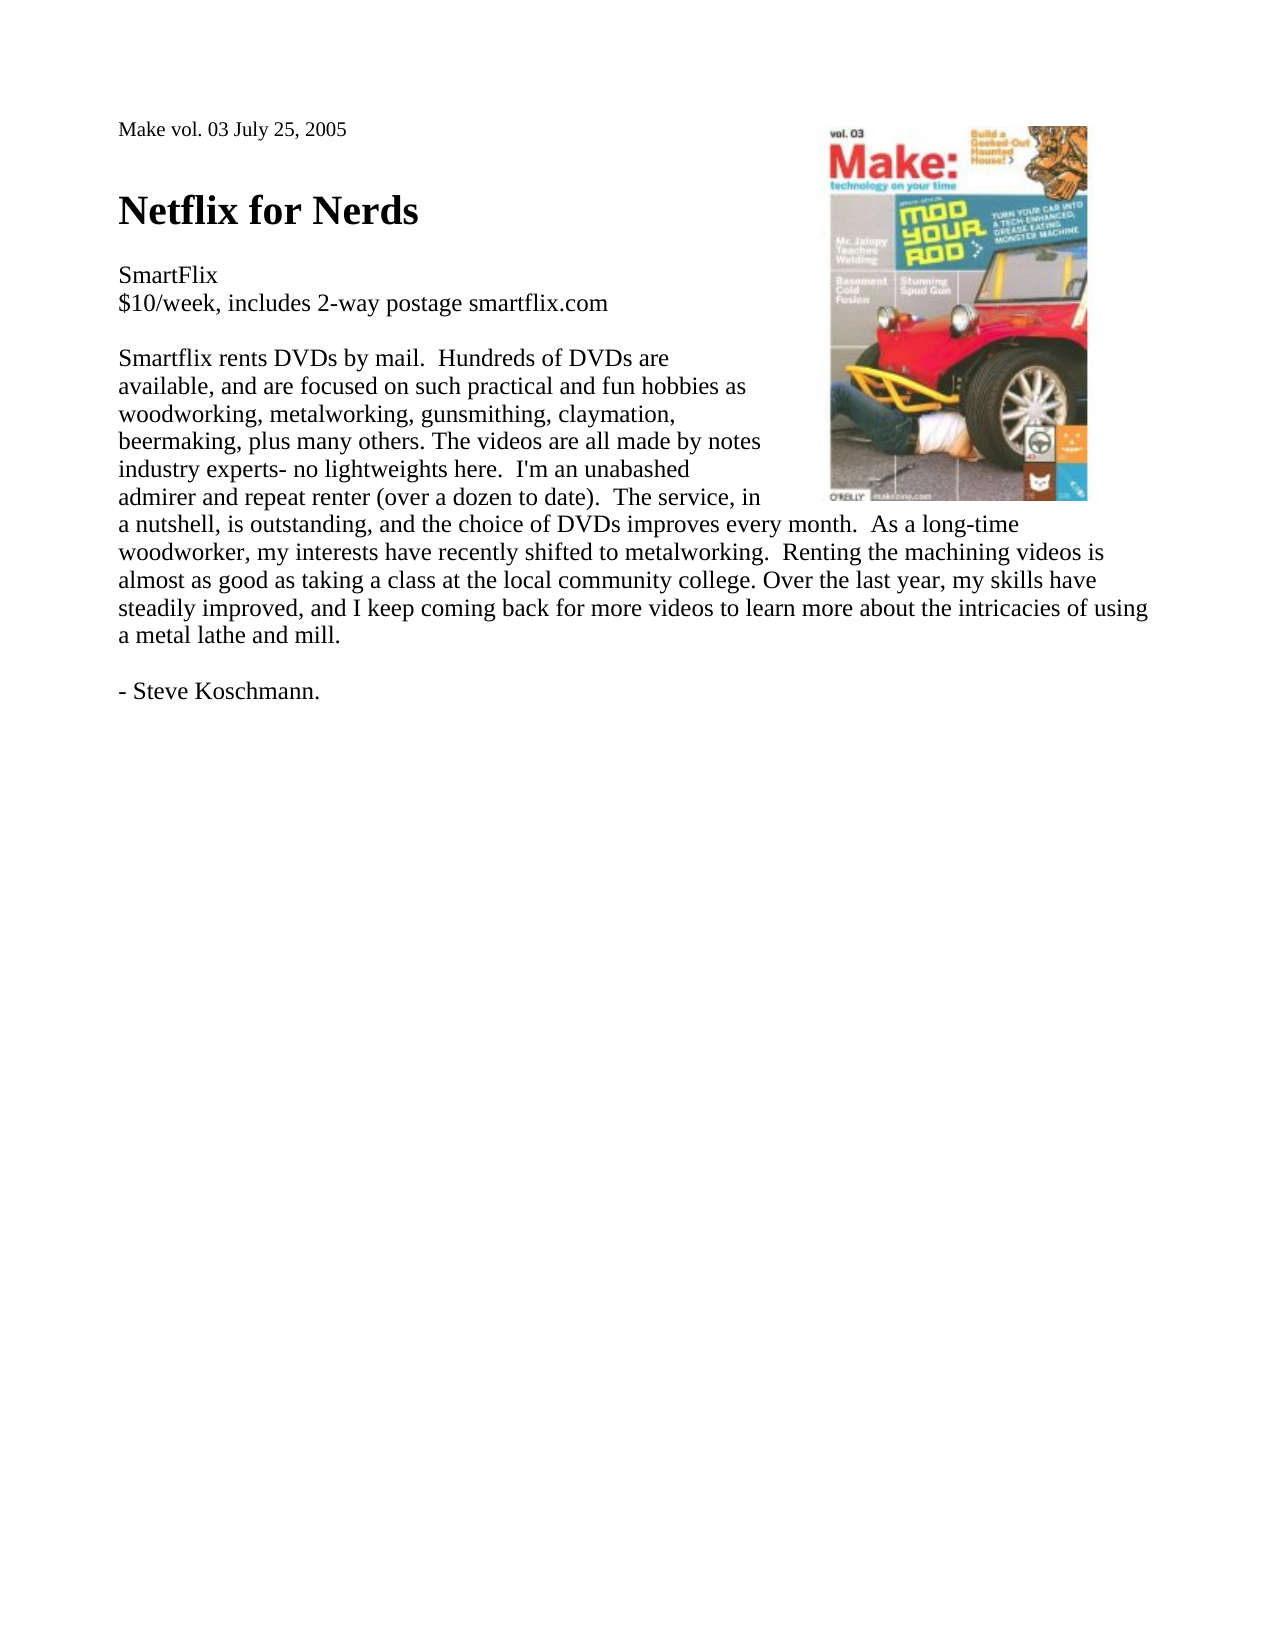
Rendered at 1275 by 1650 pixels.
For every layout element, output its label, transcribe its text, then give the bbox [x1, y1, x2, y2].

text [1144, 261, 1157, 289]
text Smartflix rents DVDs by mail. Hundreds of DVDs are available, and are focused on such practical and fun hobbies as woodworking, metalworking, gunsmithing, claymation, beermaking, plus many others. The videos are all made by notes industry experts- no lightweights here. I'm an unabashed admirer and repeat renter (over a dozen to date). The service, in a nutshell, is outstanding, and the choice of DVDs improves every month. As a long-time woodworker, my interests have recently shifted to metalworking. Renting the machining videos is almost as good as taking a class at the local community college. Over the last year, my skills have steadily improved, and I keep coming back for more videos to learn more about the intricacies of using a metal lathe and mill. [118, 344, 1157, 649]
text - Steve Koschmann. [118, 677, 1157, 704]
text Make vol. 03 July 25, 2005 [118, 118, 1157, 141]
text SmartFlix [118, 261, 768, 289]
text $10/week, includes 2-way postage smartflix.com [118, 289, 768, 317]
text [1144, 187, 1157, 233]
picture [768, 126, 1144, 501]
text Netflix for Nerds [118, 187, 768, 233]
